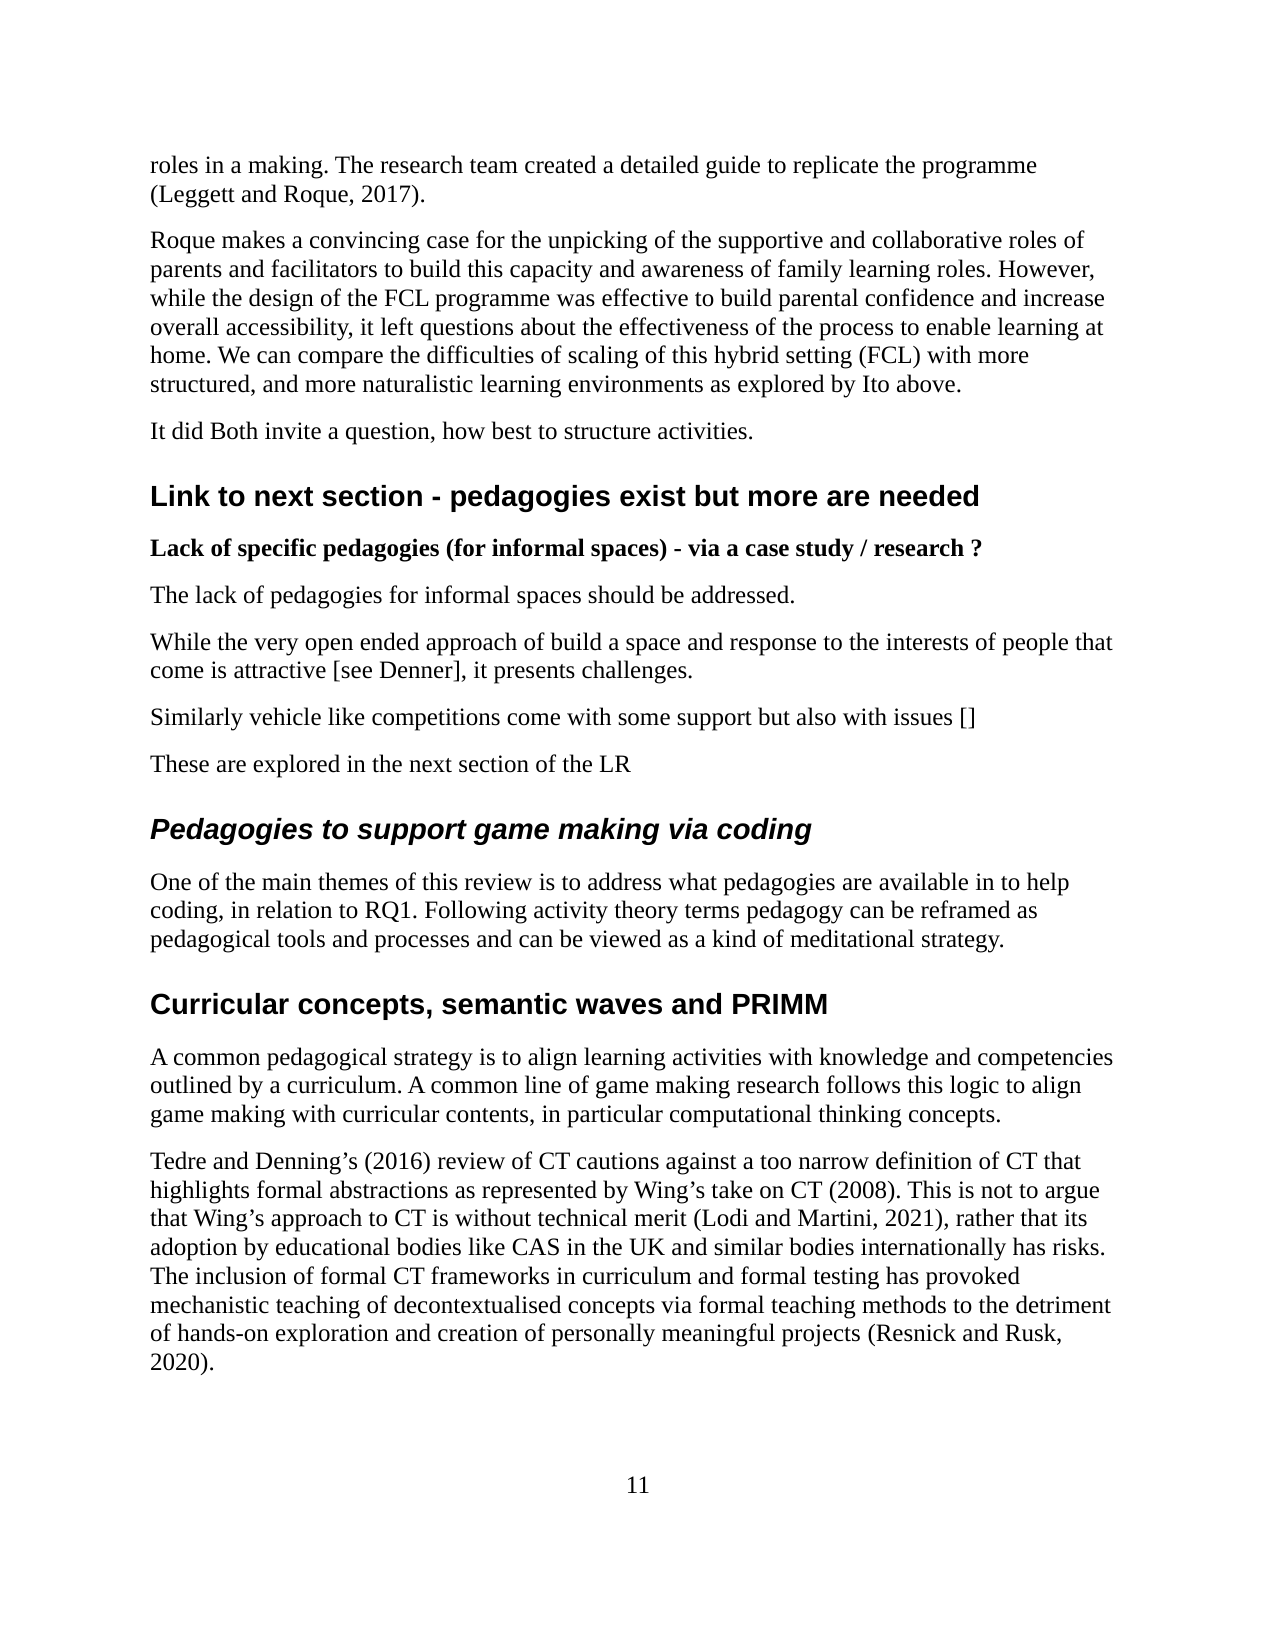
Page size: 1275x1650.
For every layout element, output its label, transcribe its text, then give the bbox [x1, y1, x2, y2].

subtitle Link to next section - pedagogies exist but more are needed [150, 478, 1125, 512]
subtitle Pedagogies to support game making via coding [150, 812, 1125, 845]
text Tedre and Denning’s (2016) review of CT cautions against a too narrow definition of CT that highlights formal abstractions as represented by Wing’s take on CT (2008). This is not to argue that Wing’s approach to CT is without technical merit (Lodi and Martini, 2021), rather that its adoption by educational bodies like CAS in the UK and similar bodies internationally has risks. The inclusion of formal CT frameworks in curriculum and formal testing has provoked mechanistic teaching of decontextualised concepts via formal teaching methods to the detriment of hands-on exploration and creation of personally meaningful projects (Resnick and Rusk, 2020). [150, 1146, 1125, 1376]
text These are explored in the next section of the LR [150, 749, 1125, 778]
text Lack of specific pedagogies (for informal spaces) - via a case study / research ? [150, 533, 1125, 562]
subtitle Curricular concepts, semantic waves and PRIMM [150, 987, 1125, 1020]
text Roque makes a convincing case for the unpicking of the supportive and collaborative roles of parents and facilitators to build this capacity and awareness of family learning roles. However, while the design of the FCL programme was effective to build parental confidence and increase overall accessibility, it left questions about the effectiveness of the process to enable learning at home. We can compare the difficulties of scaling of this hybrid setting (FCL) with more structured, and more naturalistic learning environments as explored by Ito above. [150, 225, 1125, 398]
text Similarly vehicle like competitions come with some support but also with issues [] [150, 702, 1125, 731]
text It did Both invite a question, how best to structure activities. [150, 416, 1125, 444]
text roles in a making. The research team created a detailed guide to replicate the programme (Leggett and Roque, 2017). [150, 150, 1125, 207]
text One of the main themes of this review is to address what pedagogies are available in to help coding, in relation to RQ1. Following activity theory terms pedagogy can be reframed as pedagogical tools and processes and can be viewed as a kind of meditational strategy. [150, 867, 1125, 953]
text A common pedagogical strategy is to align learning activities with knowledge and competencies outlined by a curriculum. A common line of game making research follows this logic to align game making with curricular contents, in particular computational thinking concepts. [150, 1042, 1125, 1128]
text While the very open ended approach of build a space and response to the interests of people that come is attractive [see Denner], it presents challenges. [150, 627, 1125, 684]
text The lack of pedagogies for informal spaces should be addressed. [150, 580, 1125, 609]
